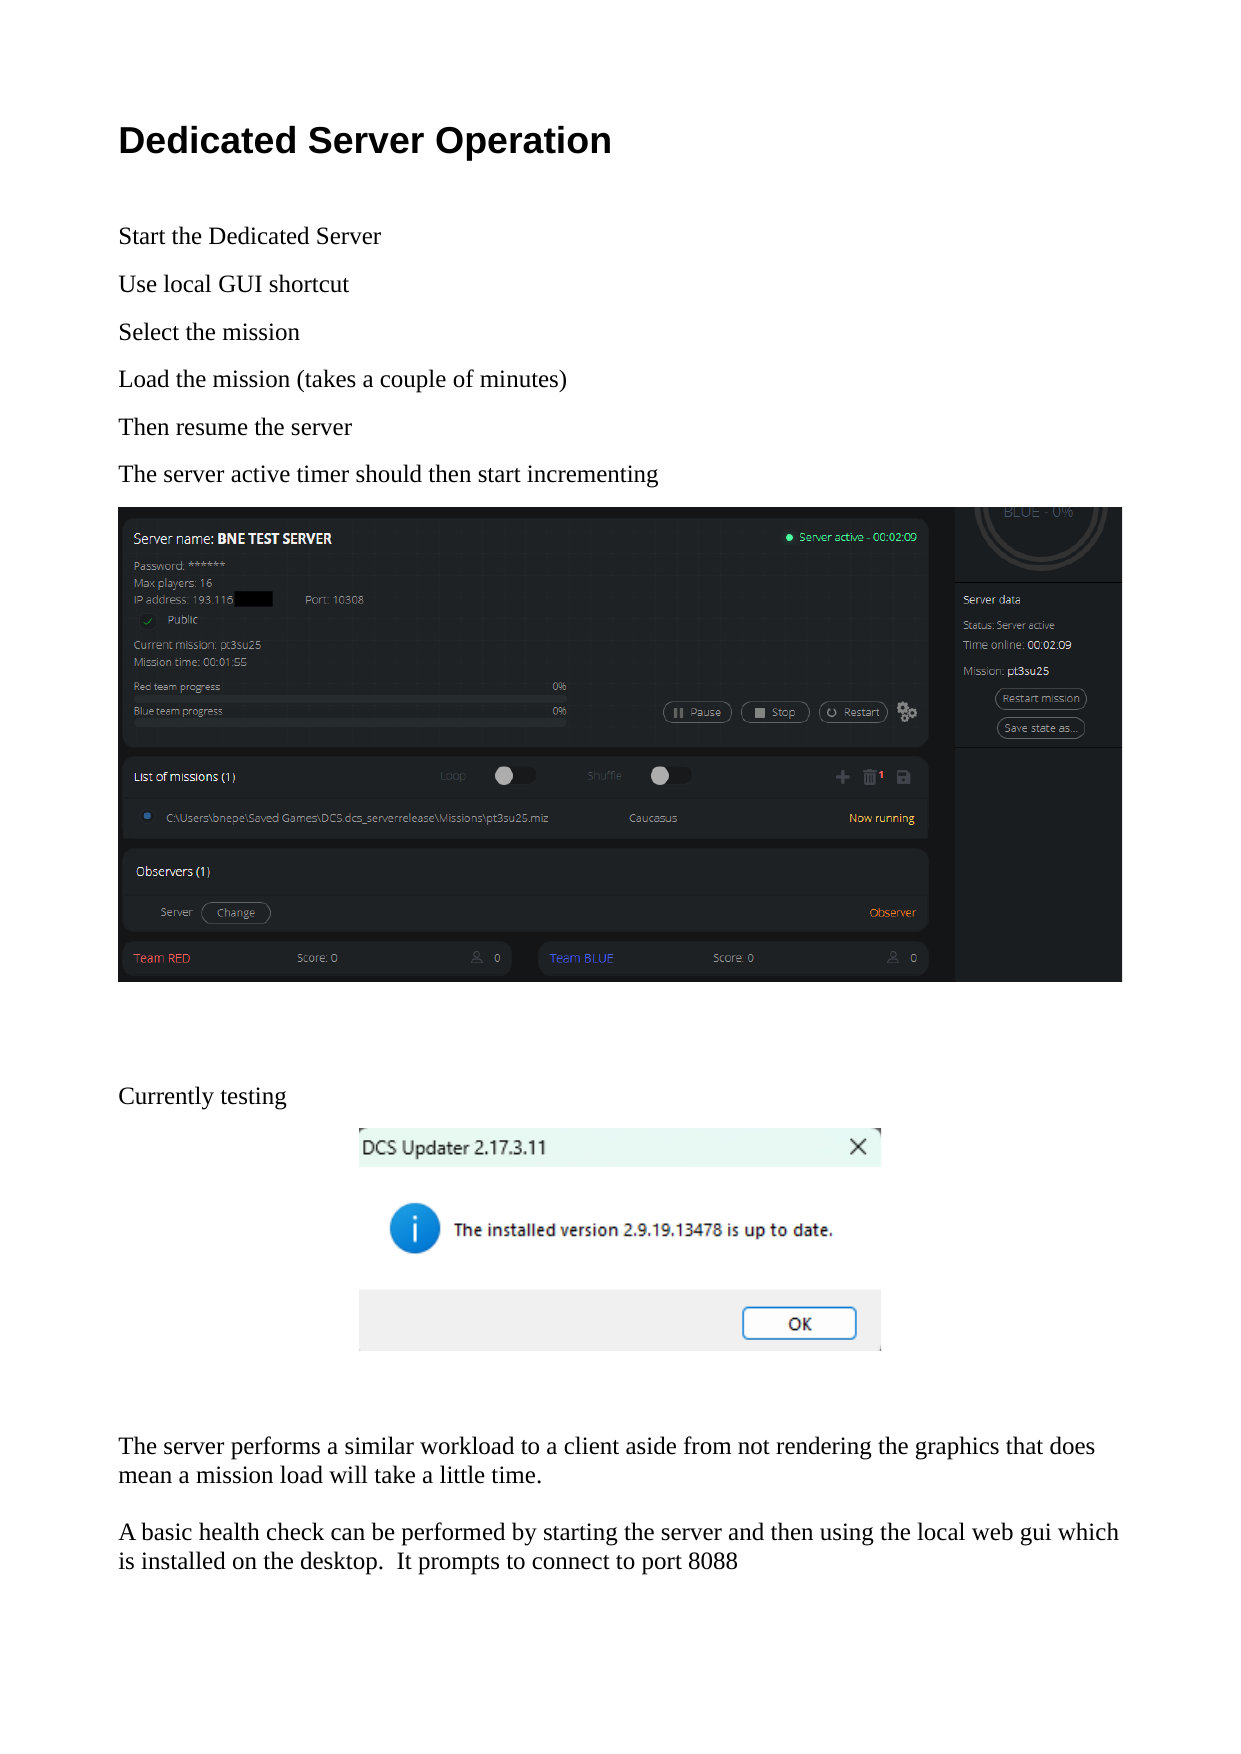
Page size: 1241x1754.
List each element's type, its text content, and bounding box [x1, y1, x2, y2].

text A basic health check can be performed by starting the server and then using the local web gui which is installed on the desktop. It prompts to connect to port 8088 [118, 1517, 1122, 1575]
text Currently testing [118, 1081, 1122, 1110]
picture [359, 1128, 882, 1351]
text Use local GUI shortcut [118, 269, 1122, 298]
text The server performs a similar workload to a client aside from not rendering the graphics that does mean a mission load will take a little time. [118, 1431, 1122, 1489]
subtitle Dedicated Server Operation [118, 118, 1122, 161]
text Start the Dedicated Server [118, 221, 1122, 250]
text Select the mission [118, 317, 1122, 345]
text The server active timer should then start incrementing [118, 459, 1122, 488]
picture [118, 507, 1123, 982]
text Then resume the server [118, 412, 1122, 441]
text Load the mission (takes a couple of minutes) [118, 364, 1122, 393]
